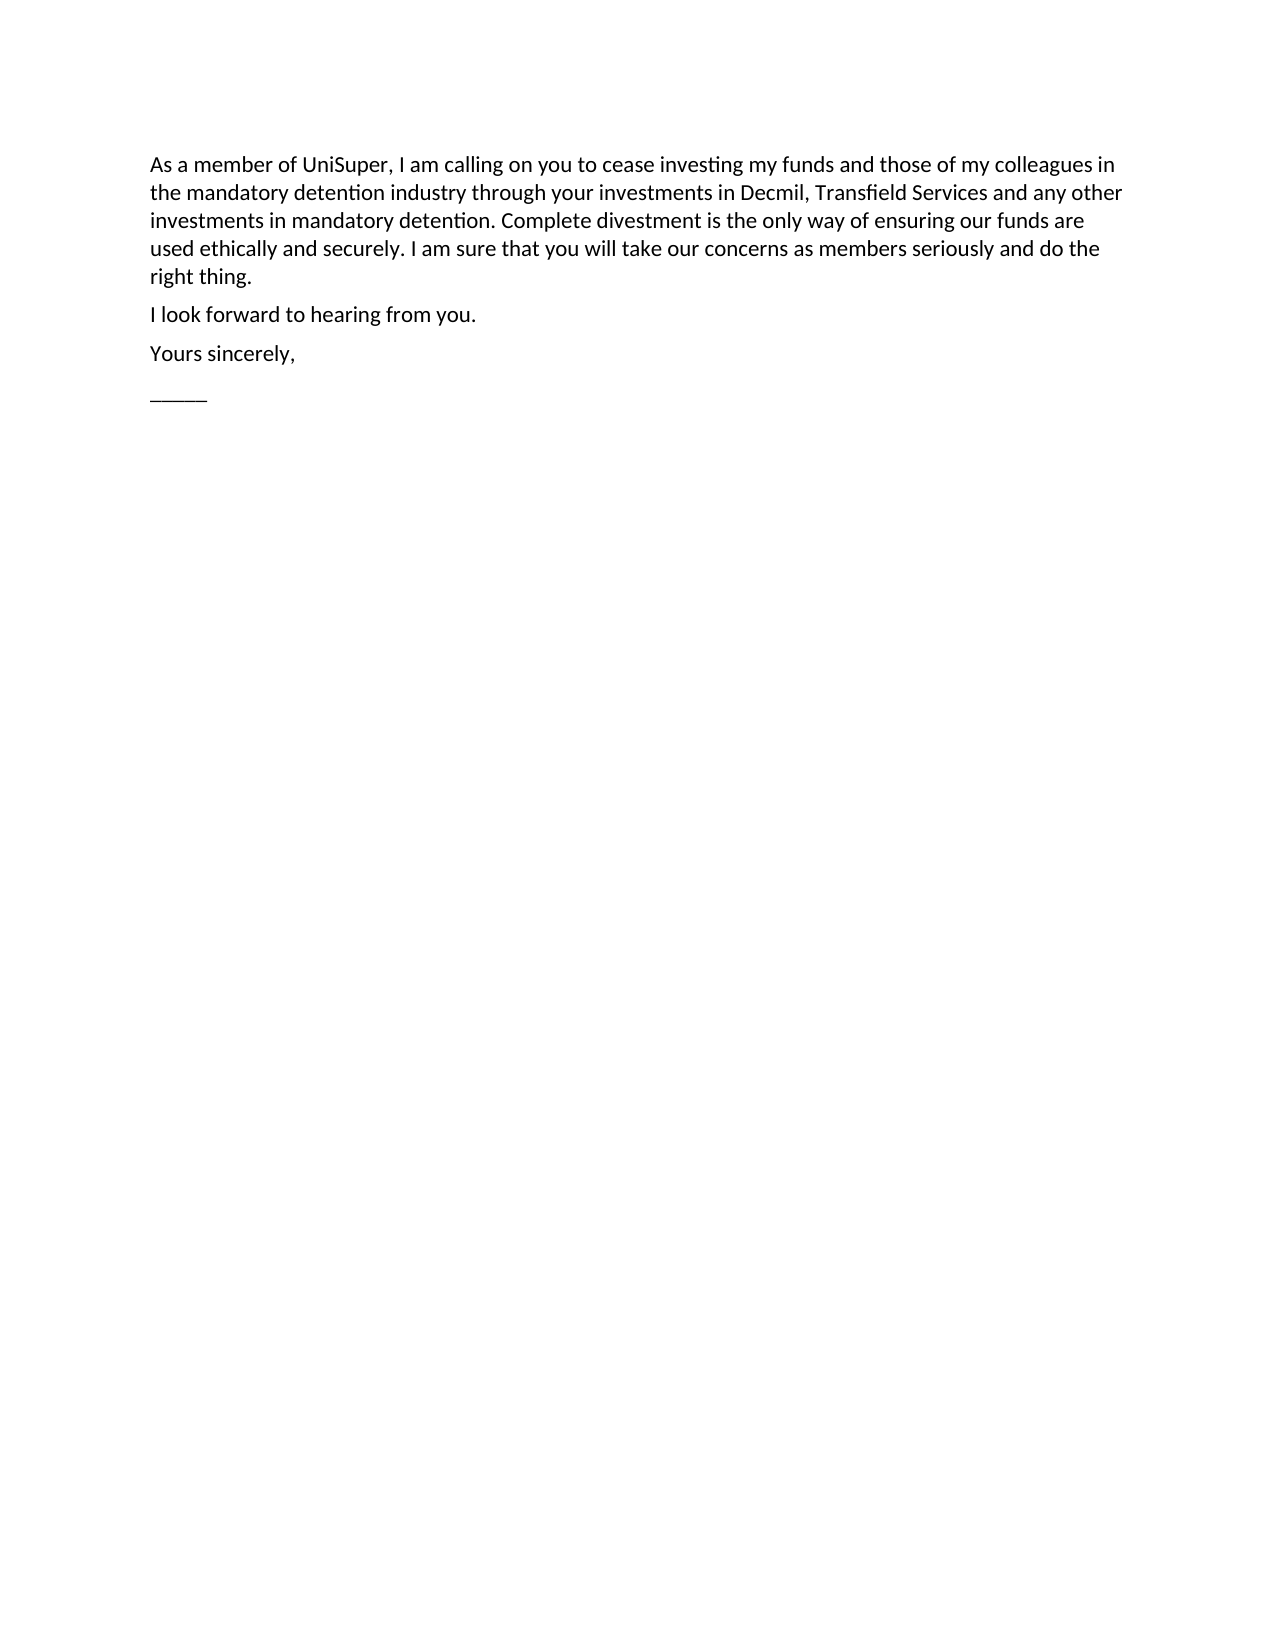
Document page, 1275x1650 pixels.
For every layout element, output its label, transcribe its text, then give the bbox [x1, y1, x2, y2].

text I look forward to hearing from you. [150, 301, 1125, 328]
text Yours sincerely, [150, 339, 1125, 367]
text As a member of UniSuper, I am calling on you to cease investing my funds and those of my colleagues in the mandatory detention industry through your investments in Decmil, Transfield Services and any other investments in mandatory detention. Complete divestment is the only way of ensuring our funds are used ethically and securely. I am sure that you will take our concerns as members seriously and do the right thing. [150, 150, 1125, 290]
text _____ [150, 377, 1125, 405]
